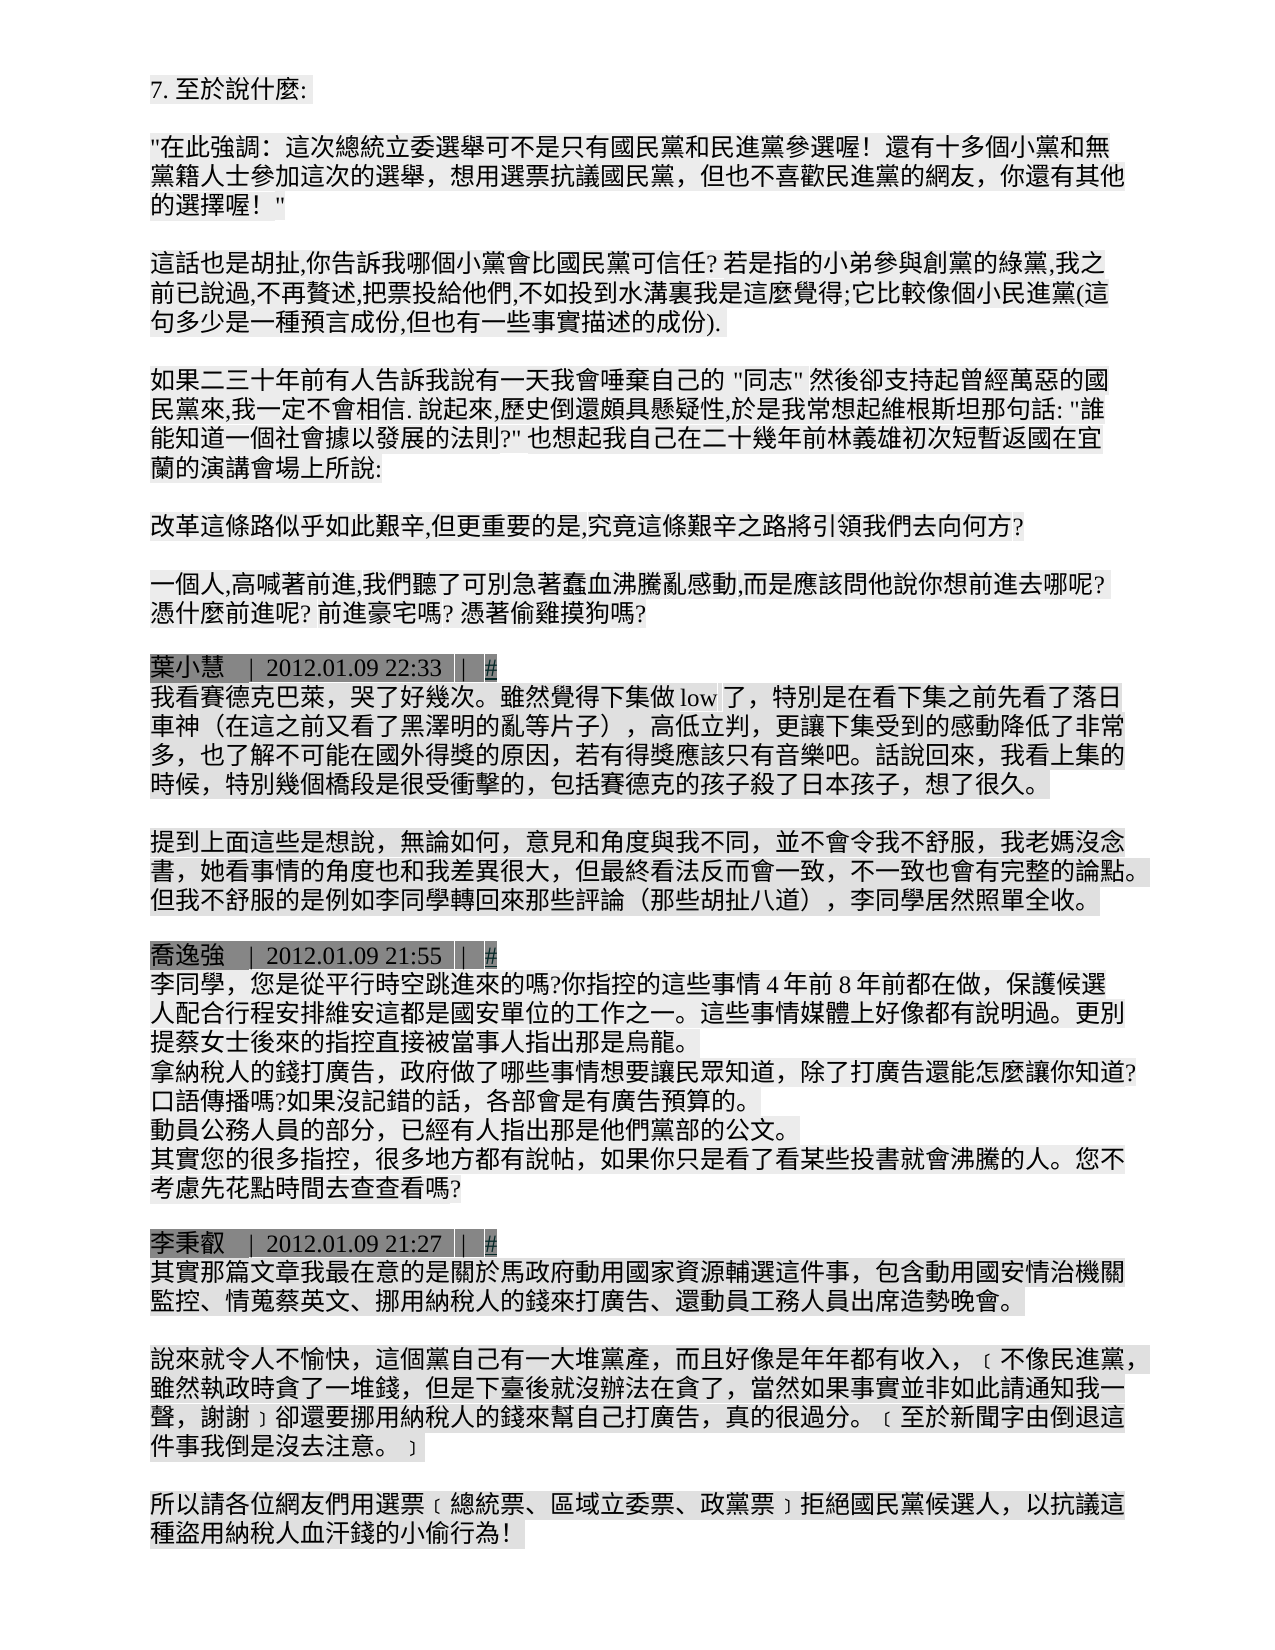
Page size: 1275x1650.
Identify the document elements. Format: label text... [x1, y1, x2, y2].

text 李秉叡 | 2012.01.09 21:27 | # [150, 1229, 1125, 1258]
text 其實那篇文章我最在意的是關於馬政府動用國家資源輔選這件事，包含動用國安情治機關監控、情蒐蔡英文、挪用納稅人的錢來打廣告、還動員工務人員出席造勢晚會。 說來就令人不愉快，這個黨自己有一大堆黨產，而且好像是年年都有收入，﹝不像民進黨，雖然執政時貪了一堆錢，但是下臺後就沒辦法在貪了，當然如果事實並非如此請通知我一聲，謝謝﹞卻還要挪用納稅人的錢來幫自己打廣告，真的很過分。﹝至於新聞字由倒退這件事我倒是沒去注意。﹞ 所以請各位網友們用選票﹝總統票、區域立委票、政黨票﹞拒絕國民黨候選人，以抗議這種盜用納稅人血汗錢的小偷行為！ p.s.在此強調：這次總統立委選舉可不是只有國民黨和民進黨參選喔！還有十多個小黨和無黨籍人士參加這次的選舉，想用選票抗議國民黨，但也不喜歡民進黨的網友，你還有其他的選擇喔！ [150, 1258, 1125, 1549]
text 葉小慧 | 2012.01.09 22:33 | # [150, 653, 1125, 683]
text 喬逸強 | 2012.01.09 21:55 | # [150, 941, 1125, 970]
text 我看賽德克巴萊，哭了好幾次。雖然覺得下集做low了，特別是在看下集之前先看了落日車神（在這之前又看了黑澤明的亂等片子），高低立判，更讓下集受到的感動降低了非常多，也了解不可能在國外得獎的原因，若有得獎應該只有音樂吧。話說回來，我看上集的時候，特別幾個橋段是很受衝擊的，包括賽德克的孩子殺了日本孩子，想了很久。 提到上面這些是想說，無論如何，意見和角度與我不同，並不會令我不舒服，我老媽沒念書，她看事情的角度也和我差異很大，但最終看法反而會一致，不一致也會有完整的論點。但我不舒服的是例如李同學轉回來那些評論（那些胡扯八道），李同學居然照單全收。 [150, 683, 1125, 916]
text 7. 至於說什麼: "在此強調：這次總統立委選舉可不是只有國民黨和民進黨參選喔！還有十多個小黨和無黨籍人士參加這次的選舉，想用選票抗議國民黨，但也不喜歡民進黨的網友，你還有其他的選擇喔！" 這話也是胡扯,你告訴我哪個小黨會比國民黨可信任? 若是指的小弟參與創黨的綠黨,我之前已說過,不再贅述,把票投給他們,不如投到水溝裏我是這麼覺得;它比較像個小民進黨(這句多少是一種預言成份,但也有一些事實描述的成份). 如果二三十年前有人告訴我說有一天我會唾棄自己的 "同志" 然後卻支持起曾經萬惡的國民黨來,我一定不會相信. 說起來,歷史倒還頗具懸疑性,於是我常想起維根斯坦那句話: "誰能知道一個社會據以發展的法則?" 也想起我自己在二十幾年前林義雄初次短暫返國在宜蘭的演講會場上所說: 改革這條路似乎如此艱辛,但更重要的是,究竟這條艱辛之路將引領我們去向何方? 一個人,高喊著前進,我們聽了可別急著蠢血沸騰亂感動,而是應該問他說你想前進去哪呢? 憑什麼前進呢? 前進豪宅嗎? 憑著偷雞摸狗嗎? [150, 75, 1125, 628]
text 李同學，您是從平行時空跳進來的嗎?你指控的這些事情4年前8年前都在做，保護候選人配合行程安排維安這都是國安單位的工作之一。這些事情媒體上好像都有說明過。更別提蔡女士後來的指控直接被當事人指出那是烏龍。 拿納稅人的錢打廣告，政府做了哪些事情想要讓民眾知道，除了打廣告還能怎麼讓你知道?口語傳播嗎?如果沒記錯的話，各部會是有廣告預算的。 動員公務人員的部分，已經有人指出那是他們黨部的公文。 其實您的很多指控，很多地方都有說帖，如果你只是看了看某些投書就會沸騰的人。您不考慮先花點時間去查查看嗎? [150, 970, 1125, 1204]
